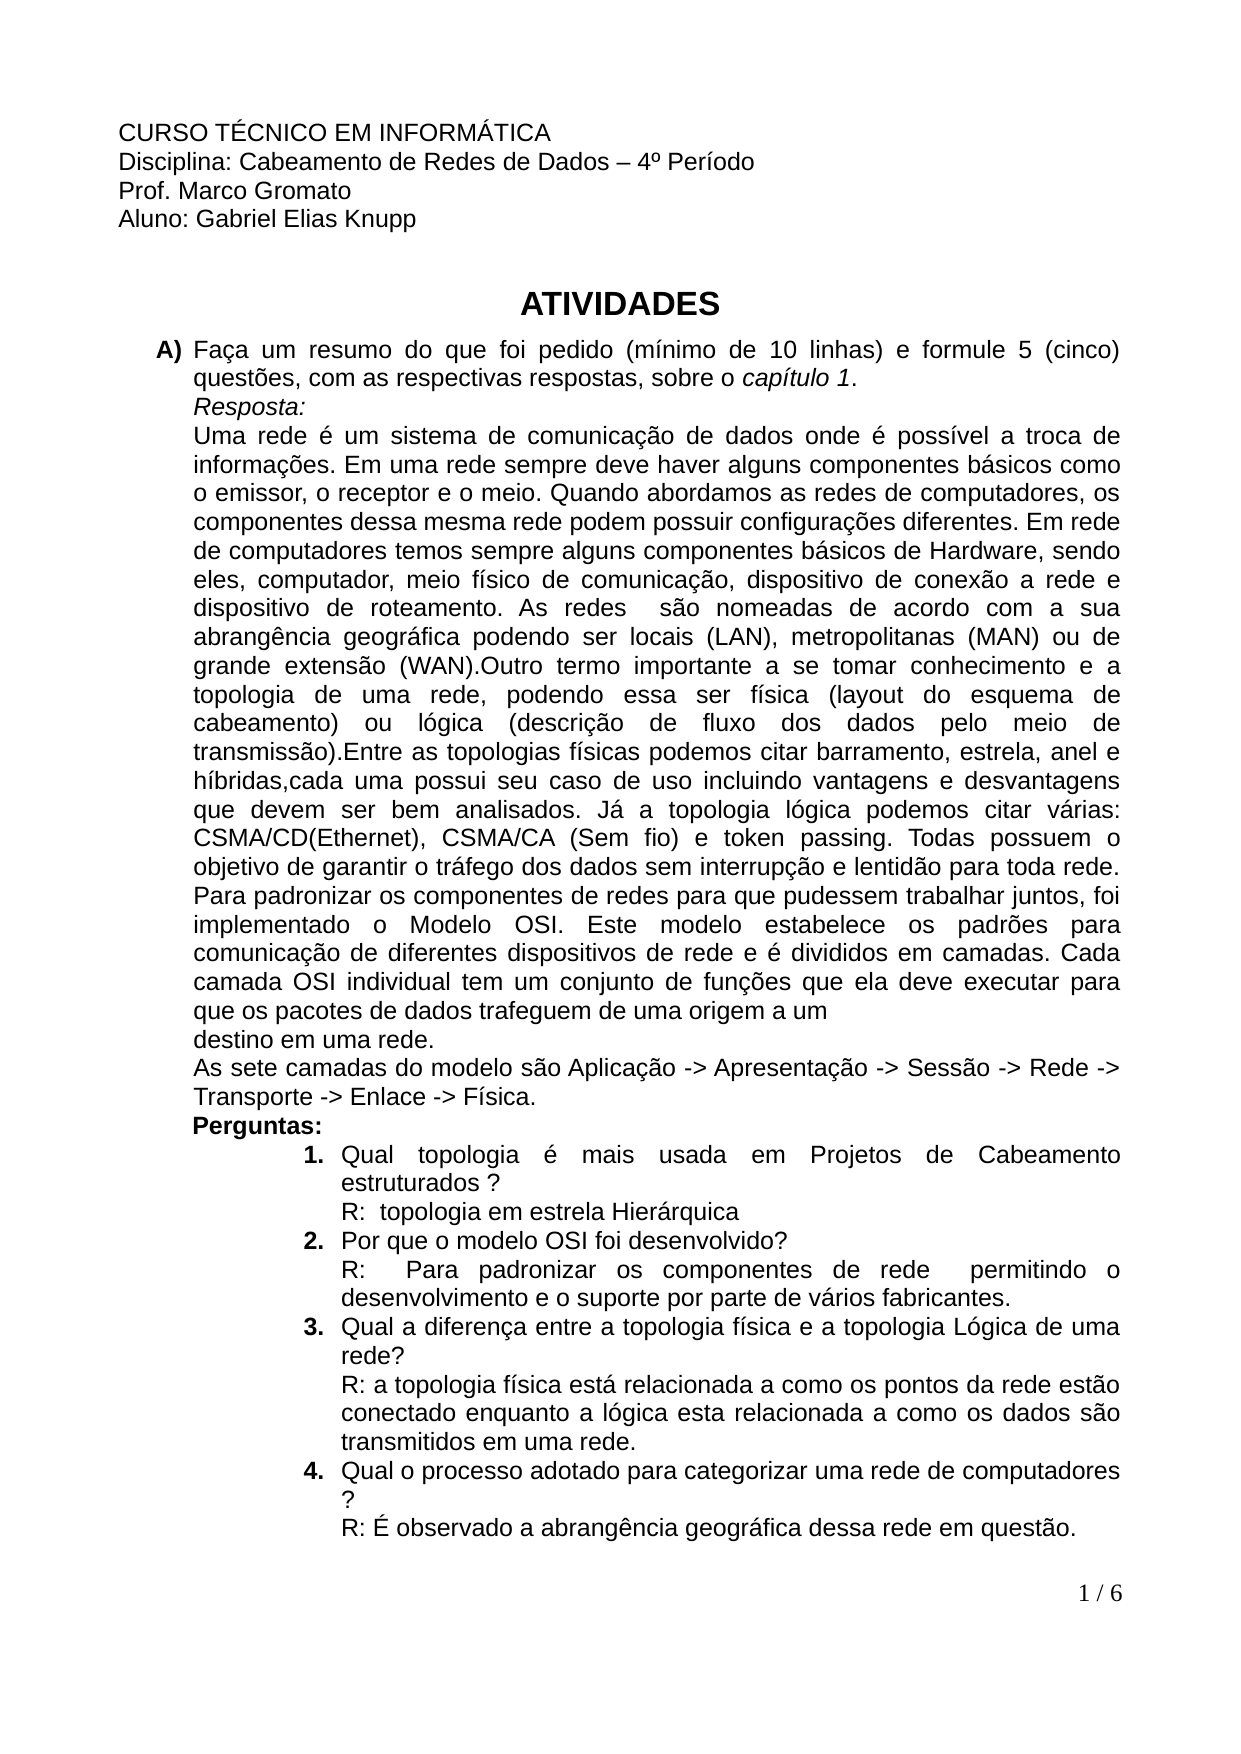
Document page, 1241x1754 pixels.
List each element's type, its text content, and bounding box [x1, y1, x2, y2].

list R: topologia em estrela Hierárquica [303, 1197, 1122, 1226]
list R: a topologia física está relacionada a como os pontos da rede estão conectado enquanto a lógica esta relacionada a como os dados são transmitidos em uma rede. [303, 1369, 1122, 1456]
list Uma rede é um sistema de comunicação de dados onde é possível a troca de informações. Em uma rede sempre deve haver alguns componentes básicos como o emissor, o receptor e o meio. Quando abordamos as redes de computadores, os componentes dessa mesma rede podem possuir configurações diferentes. Em rede de computadores temos sempre alguns componentes básicos de Hardware, sendo eles, computador, meio físico de comunicação, dispositivo de conexão a rede e dispositivo de roteamento. As redes são nomeadas de acordo com a sua abrangência geográfica podendo ser locais (LAN), metropolitanas (MAN) ou de grande extensão (WAN).Outro termo importante a se tomar conhecimento e a topologia de uma rede, podendo essa ser física (layout do esquema de cabeamento) ou lógica (descrição de fluxo dos dados pelo meio de transmissão).Entre as topologias físicas podemos citar barramento, estrela, anel e híbridas,cada uma possui seu caso de uso incluindo vantagens e desvantagens que devem ser bem analisados. Já a topologia lógica podemos citar várias: CSMA/CD(Ethernet), CSMA/CA (Sem fio) e token passing. Todas possuem o objetivo de garantir o tráfego dos dados sem interrupção e lentidão para toda rede. Para padronizar os componentes de redes para que pudessem trabalhar juntos, foi implementado o Modelo OSI. Este modelo estabelece os padrões para comunicação de diferentes dispositivos de rede e é divididos em camadas. Cada camada OSI individual tem um conjunto de funções que ela deve executar para que os pacotes de dados trafeguem de uma origem a um [156, 421, 1122, 1024]
list Qual o processo adotado para categorizar uma rede de computadores ? [303, 1456, 1122, 1513]
list Qual topologia é mais usada em Projetos de Cabeamento estruturados ? [303, 1139, 1122, 1197]
list R: Para padronizar os componentes de rede permitindo o desenvolvimento e o suporte por parte de vários fabricantes. [303, 1254, 1122, 1312]
list As sete camadas do modelo são Aplicação -> Apresentação -> Sessão -> Rede -> Transporte -> Enlace -> Física. [156, 1053, 1122, 1111]
list R: É observado a abrangência geográfica dessa rede em questão. [303, 1513, 1122, 1542]
list Faça um resumo do que foi pedido (mínimo de 10 linhas) e formule 5 (cinco) questões, com as respectivas respostas, sobre o capítulo 1. [156, 334, 1122, 392]
subtitle ATIVIDADES [118, 283, 1122, 322]
list Por que o modelo OSI foi desenvolvido? [303, 1226, 1122, 1254]
list destino em uma rede. [156, 1024, 1122, 1053]
list Resposta: [156, 392, 1122, 421]
text Perguntas: [118, 1111, 1122, 1139]
list Qual a diferença entre a topologia física e a topologia Lógica de uma rede? [303, 1312, 1122, 1369]
